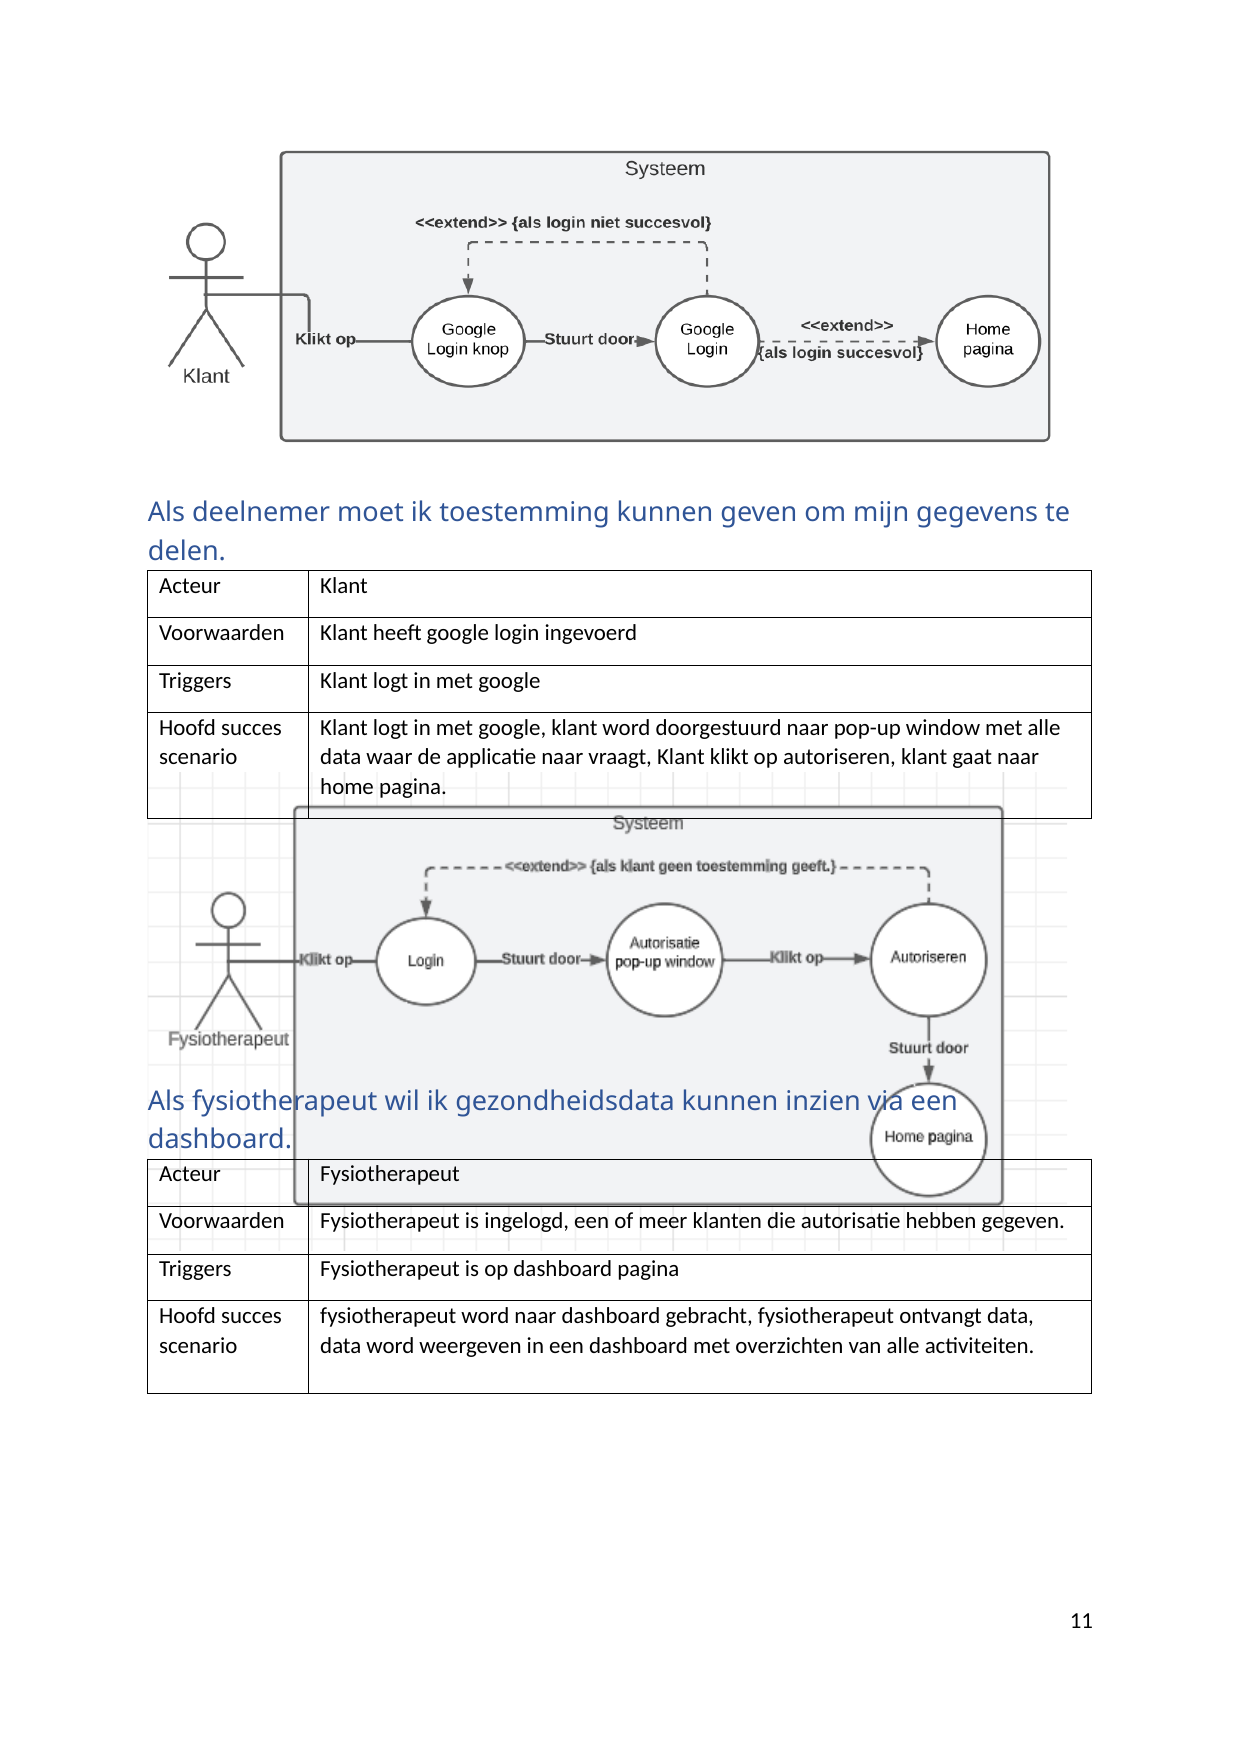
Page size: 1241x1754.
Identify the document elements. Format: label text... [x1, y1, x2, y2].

table_header Klant [309, 571, 1091, 617]
table_cell Hoofd succes scenario [148, 713, 308, 772]
table_cell Triggers [148, 666, 308, 712]
table_cell Fysiotherapeut is op dashboard pagina [309, 1255, 1091, 1300]
table_cell Klant heeft google login ingevoerd [309, 618, 1091, 665]
table_header Fysiotherapeut [1068, 1160, 1091, 1206]
table_cell Fysiotherapeut is ingelogd, een of meer klanten die autorisatie hebben gegeven. [309, 1207, 1091, 1253]
table_cell Klant logt in met google [309, 666, 1091, 712]
table_cell Triggers [148, 1255, 308, 1300]
table_cell fysiotherapeut word naar dashboard gebracht, fysiotherapeut ontvangt data, data word weergeven in een dashboard met overzichten van alle activiteiten. [309, 1301, 1091, 1393]
table_cell Hoofd succes scenario [148, 1301, 308, 1393]
subtitle Als fysiotherapeut wil ik gezondheidsdata kunnen inzien via een dashboard. [1068, 1081, 1093, 1157]
table_header Acteur [148, 571, 308, 617]
subtitle Als deelnemer moet ik toestemming kunnen geven om mijn gegevens te delen. [148, 493, 1093, 568]
table_cell Klant logt in met google, klant word doorgestuurd naar pop-up window met alle data waar de applicatie naar vraagt, Klant klikt op autoriseren, klant gaat naar home pagina. [309, 713, 1091, 818]
table_cell Voorwaarden [148, 618, 308, 665]
